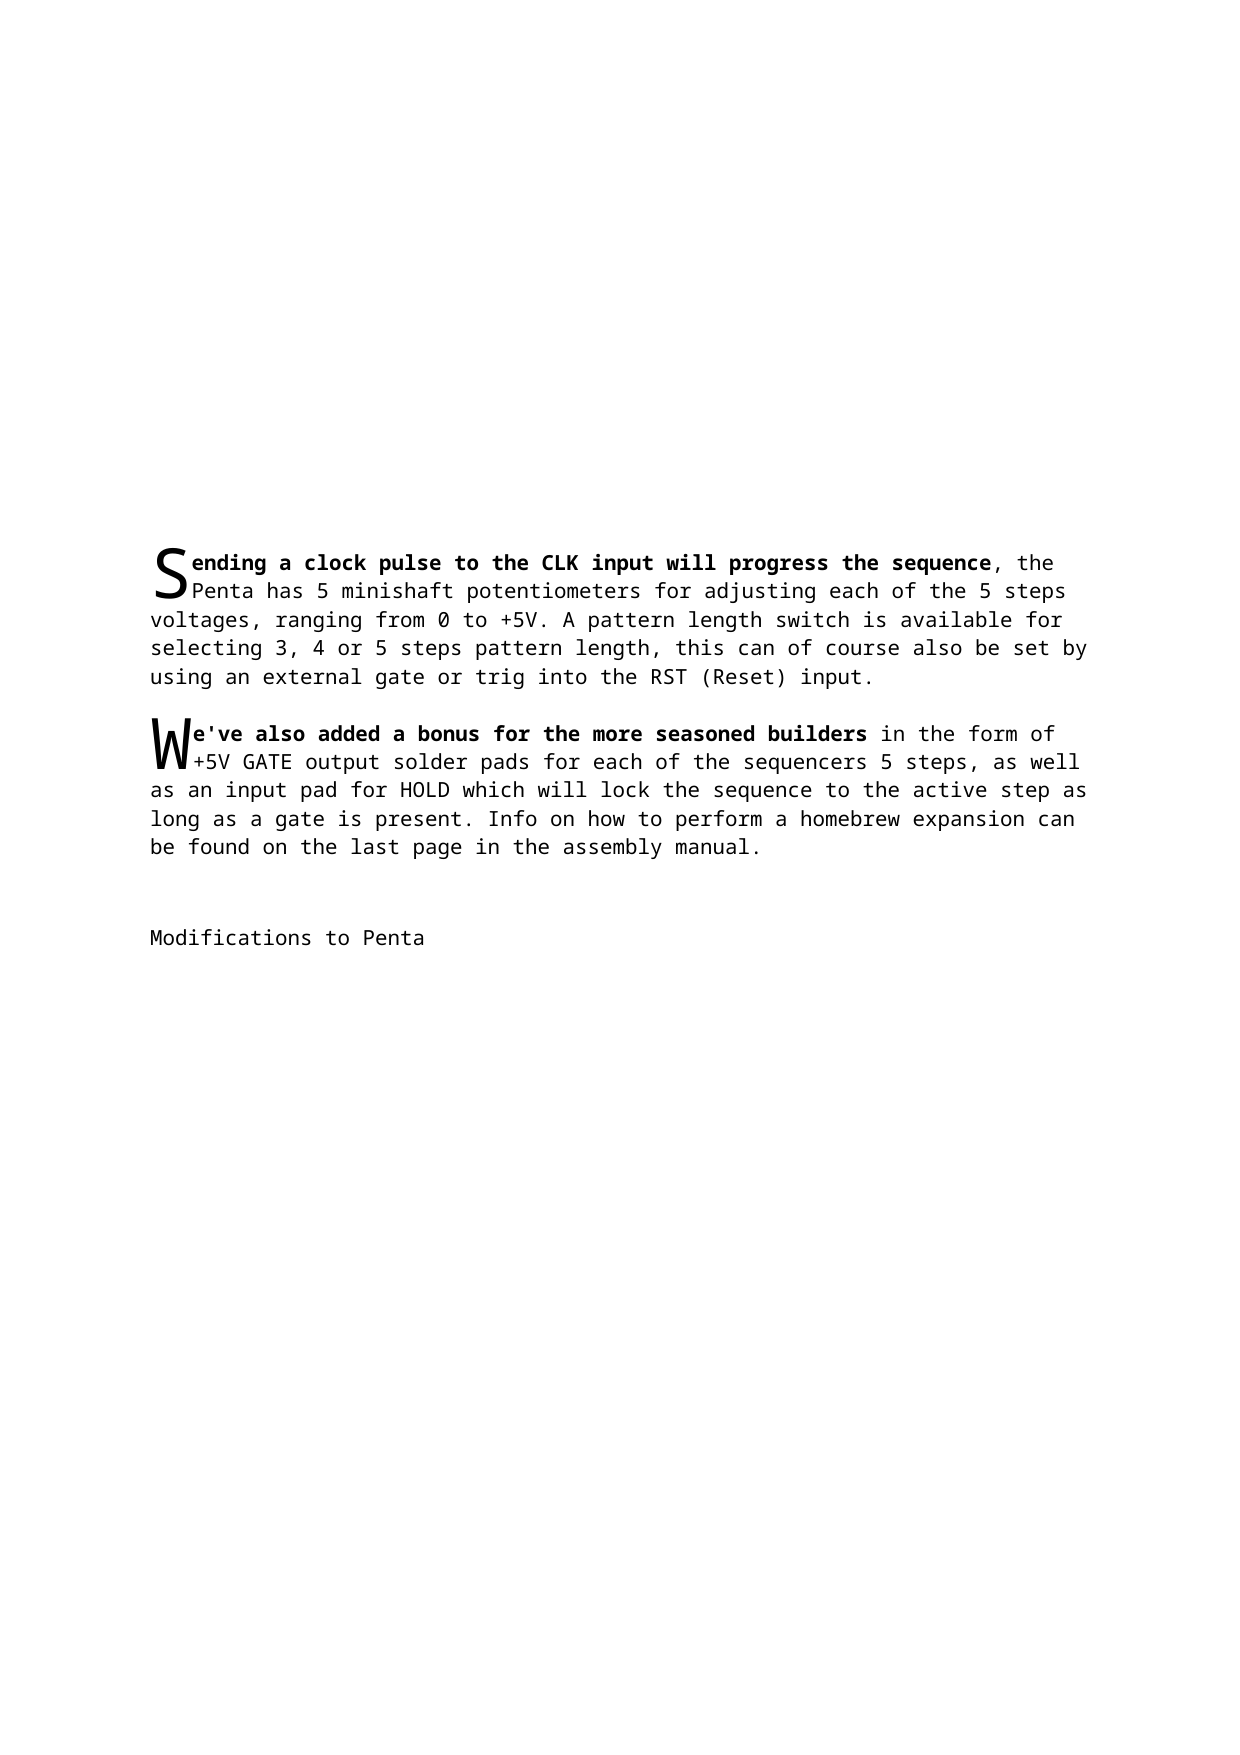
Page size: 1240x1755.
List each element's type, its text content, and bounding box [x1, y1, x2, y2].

text Sending a clock pulse to the CLK input will progress the sequence, the Penta has 5 minishaft potentiometers for adjusting each of the 5 steps voltages, ranging from 0 to +5V. A pattern length switch is available for selecting 3, 4 or 5 steps pattern length, this can of course also be set by using an external gate or trig into the RST (Reset) input. [150, 548, 1089, 690]
text We've also added a bonus for the more seasoned builders in the form of +5V GATE output solder pads for each of the sequencers 5 steps, as well as an input pad for HOLD which will lock the sequence to the active step as long as a gate is present. Info on how to perform a homebrew expansion can be found on the last page in the assembly manual. [150, 719, 1089, 861]
text Modifications to Penta [150, 923, 1089, 952]
